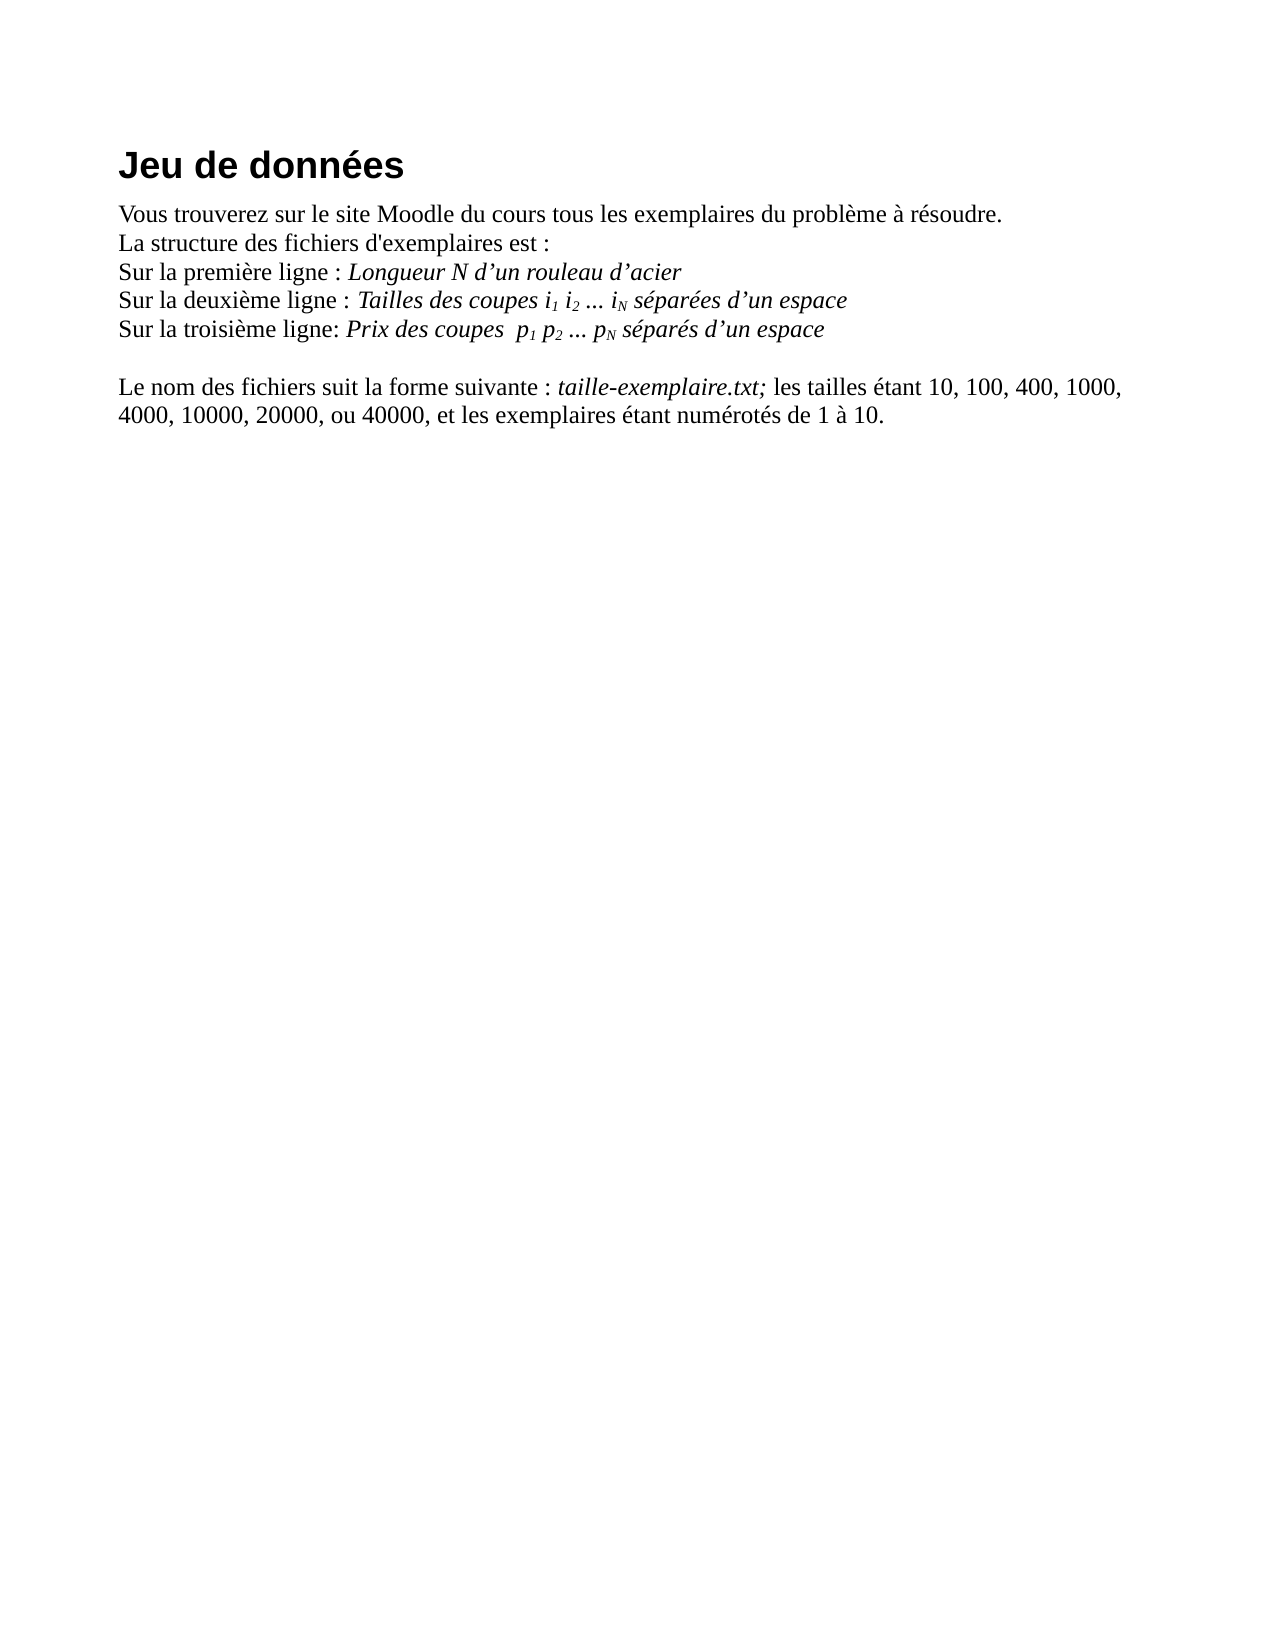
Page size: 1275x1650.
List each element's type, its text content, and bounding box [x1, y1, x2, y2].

text La structure des fichiers d'exemplaires est : [118, 228, 1157, 257]
text Vous trouverez sur le site Moodle du cours tous les exemplaires du problème à résoudre. [118, 199, 1157, 228]
subtitle Jeu de données [118, 143, 1157, 187]
text Sur la troisième ligne: Prix des coupes p1 p2 ... pN séparés d’un espace [118, 314, 1157, 343]
text Sur la deuxième ligne : Tailles des coupes i1 i2 ... iN séparées d’un espace [118, 286, 1157, 314]
text Sur la première ligne : Longueur N d’un rouleau d’acier [118, 257, 1157, 286]
text Le nom des fichiers suit la forme suivante : taille-exemplaire.txt; les tailles étant 10, 100, 400, 1000, 4000, 10000, 20000, ou 40000, et les exemplaires étant numérotés de 1 à 10. [118, 372, 1157, 429]
